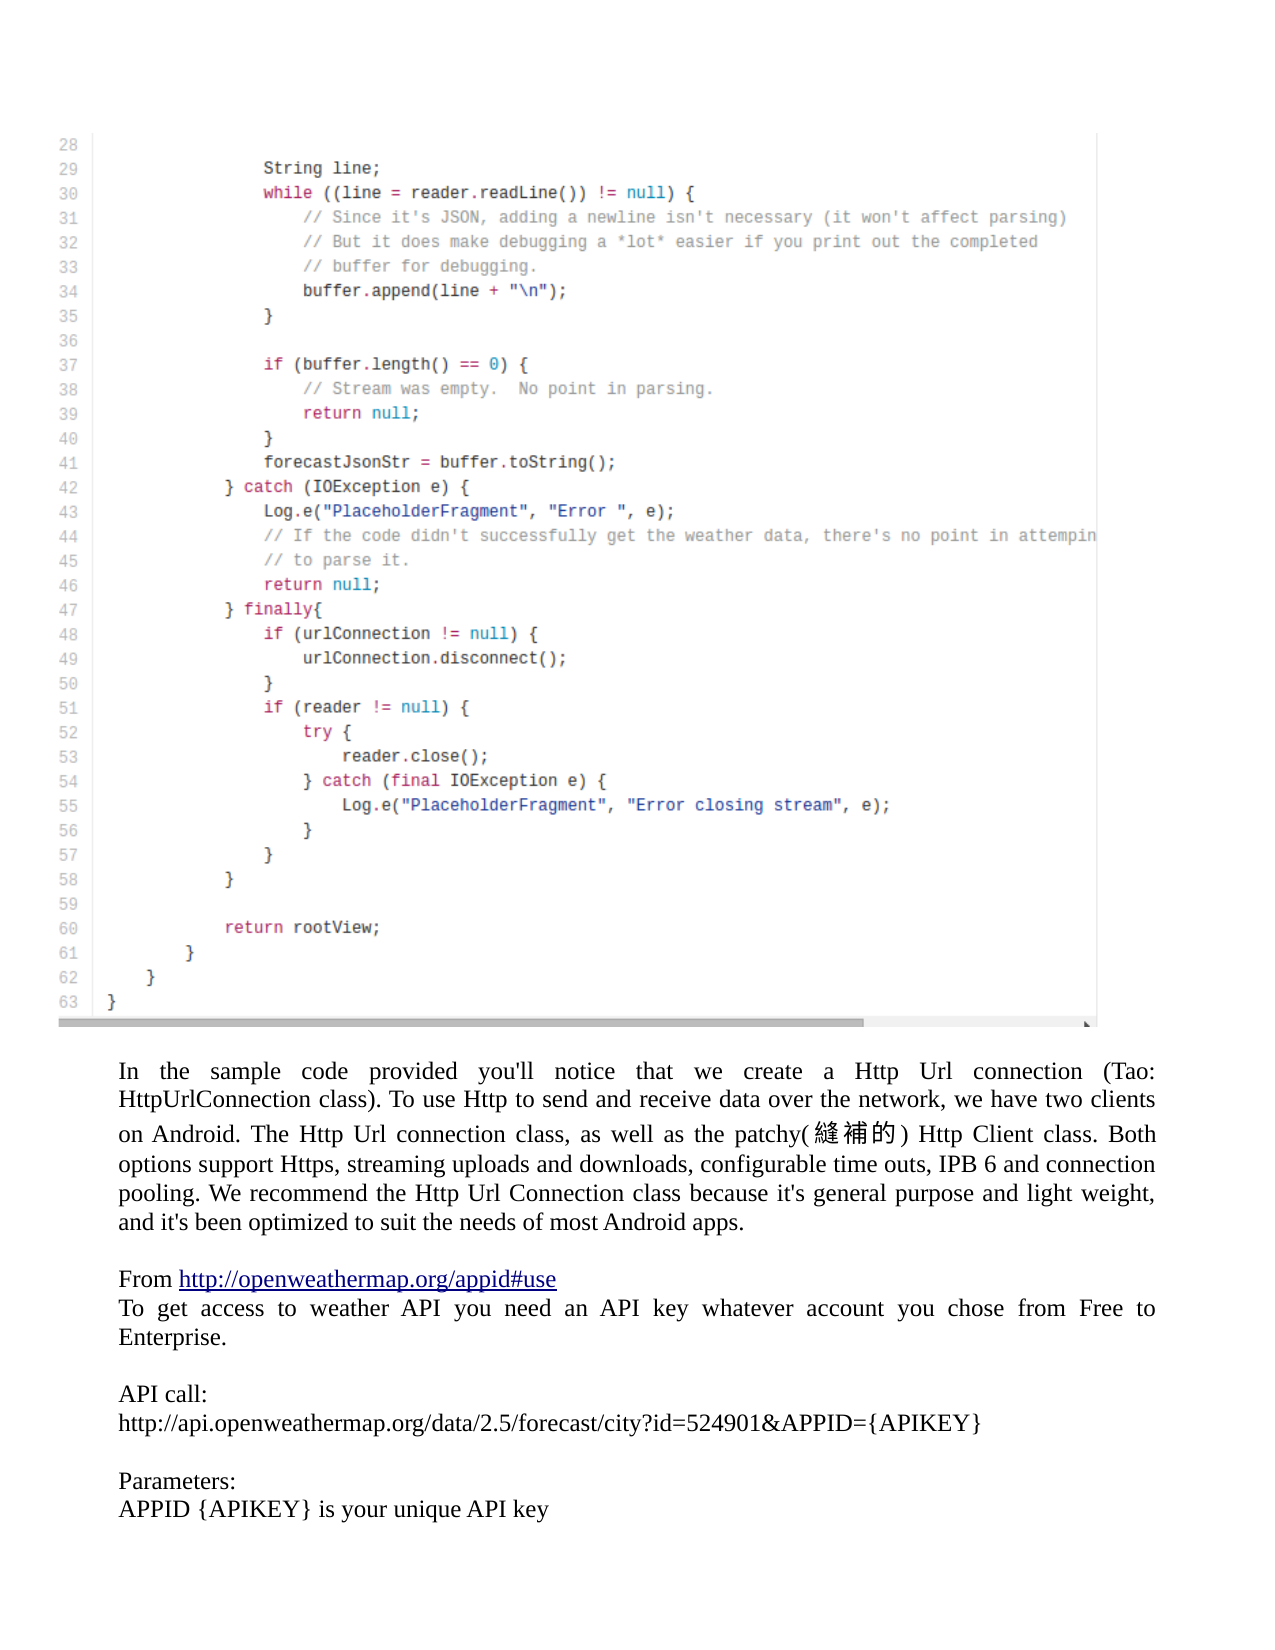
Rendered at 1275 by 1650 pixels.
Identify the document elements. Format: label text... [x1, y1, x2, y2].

text API call: [118, 1379, 1157, 1408]
text In the sample code provided you'll notice that we create a Http Url connection (Tao: HttpUrlConnection class). To use Http to send and receive data over the network, we have two clients on Android. The Http Url connection class, as well as the patchy(縫補的) Http Client class. Both options support Https, streaming uploads and downloads, configurable time outs, IPB 6 and connection pooling. We recommend the Http Url Connection class because it's general purpose and light weight, and it's been optimized to suit the needs of most Android apps. [118, 1056, 1157, 1236]
text To get access to weather API you need an API key whatever account you chose from Free to Enterprise. [118, 1293, 1157, 1351]
text http://api.openweathermap.org/data/2.5/forecast/city?id=524901&APPID={APIKEY} [118, 1408, 1157, 1437]
picture [58, 133, 1098, 1027]
text Parameters: [118, 1466, 1157, 1494]
text APPID {APIKEY} is your unique API key [118, 1494, 1157, 1523]
text From http://openweathermap.org/appid#use [118, 1264, 1157, 1293]
